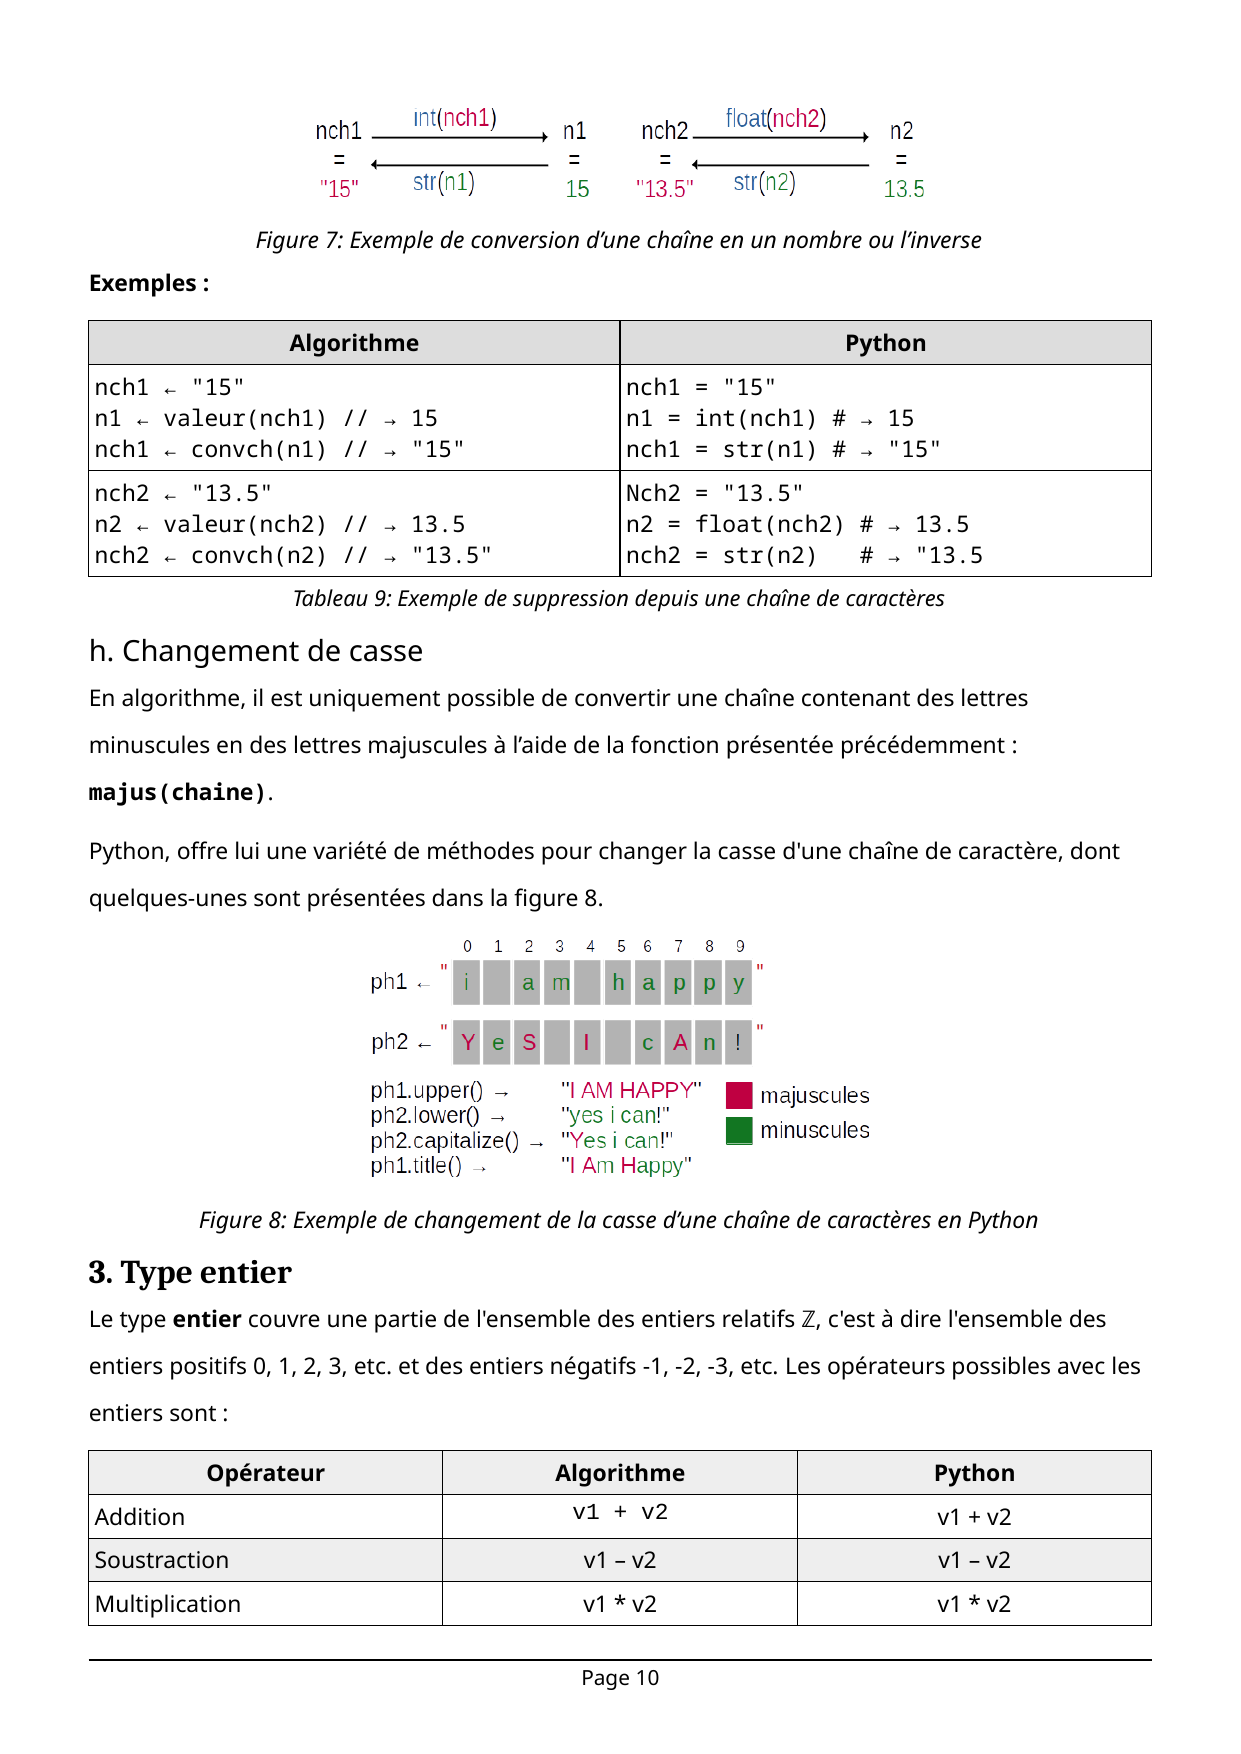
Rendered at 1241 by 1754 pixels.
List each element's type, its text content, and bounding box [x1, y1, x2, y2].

table_cell Multiplication [89, 1582, 442, 1625]
text En algorithme, il est uniquement possible de convertir une chaîne contenant des lettres minuscules en des lettres majuscules à l’aide de la fonction présentée précédemment : majus(chaine). [88, 682, 1152, 807]
subtitle 3. Type entier [88, 1253, 1152, 1291]
table_header Algorithme [443, 1451, 797, 1494]
table_cell v1 – v2 [798, 1539, 1151, 1581]
picture [316, 108, 924, 197]
table_cell Soustraction [89, 1539, 442, 1581]
subtitle h. Changement de casse [88, 631, 1152, 670]
text Python, offre lui une variété de méthodes pour changer la casse d'une chaîne de caractère, dont quelques-unes sont présentées dans la figure 8. [88, 835, 1152, 913]
table_cell Addition [89, 1495, 442, 1537]
text Le type entier couvre une partie de l'ensemble des entiers relatifs ℤ, c'est à dire l'ensemble des entiers positifs 0, 1, 2, 3, etc. et des entiers négatifs -1, -2, -3, etc. Les opérateurs possibles avec les entiers sont : [88, 1303, 1152, 1428]
text Figure 8: Exemple de changement de la casse d’une chaîne de caractères en Python [88, 1204, 1152, 1235]
text Tableau 9: Exemple de suppression depuis une chaîne de caractères [88, 583, 1152, 613]
table_cell v1 * v2 [443, 1582, 797, 1625]
table_cell nch2 ← "13.5" n2 ← valeur(nch2) // → 13.5 nch2 ← convch(n2) // → "13.5" [89, 471, 619, 576]
table_cell v1 + v2 [443, 1495, 797, 1537]
table_header Opérateur [89, 1451, 442, 1494]
picture [371, 940, 869, 1177]
table_header Algorithme [89, 321, 619, 364]
text Figure 7: Exemple de conversion d’une chaîne en un nombre ou l’inverse [88, 224, 1152, 255]
table_cell v1 – v2 [443, 1539, 797, 1581]
table_header Python [798, 1451, 1151, 1494]
table_cell Nch2 = "13.5" n2 = float(nch2) # → 13.5 nch2 = str(n2) # → "13.5 [621, 471, 1151, 576]
table_cell v1 * v2 [798, 1582, 1151, 1625]
table_header Python [621, 321, 1151, 364]
table_cell nch1 = "15" n1 = int(nch1) # → 15 nch1 = str(n1) # → "15" [621, 365, 1151, 470]
table_cell v1 + v2 [798, 1495, 1151, 1537]
table_cell nch1 ← "15" n1 ← valeur(nch1) // → 15 nch1 ← convch(n1) // → "15" [89, 365, 619, 470]
text Exemples : [88, 267, 1152, 298]
